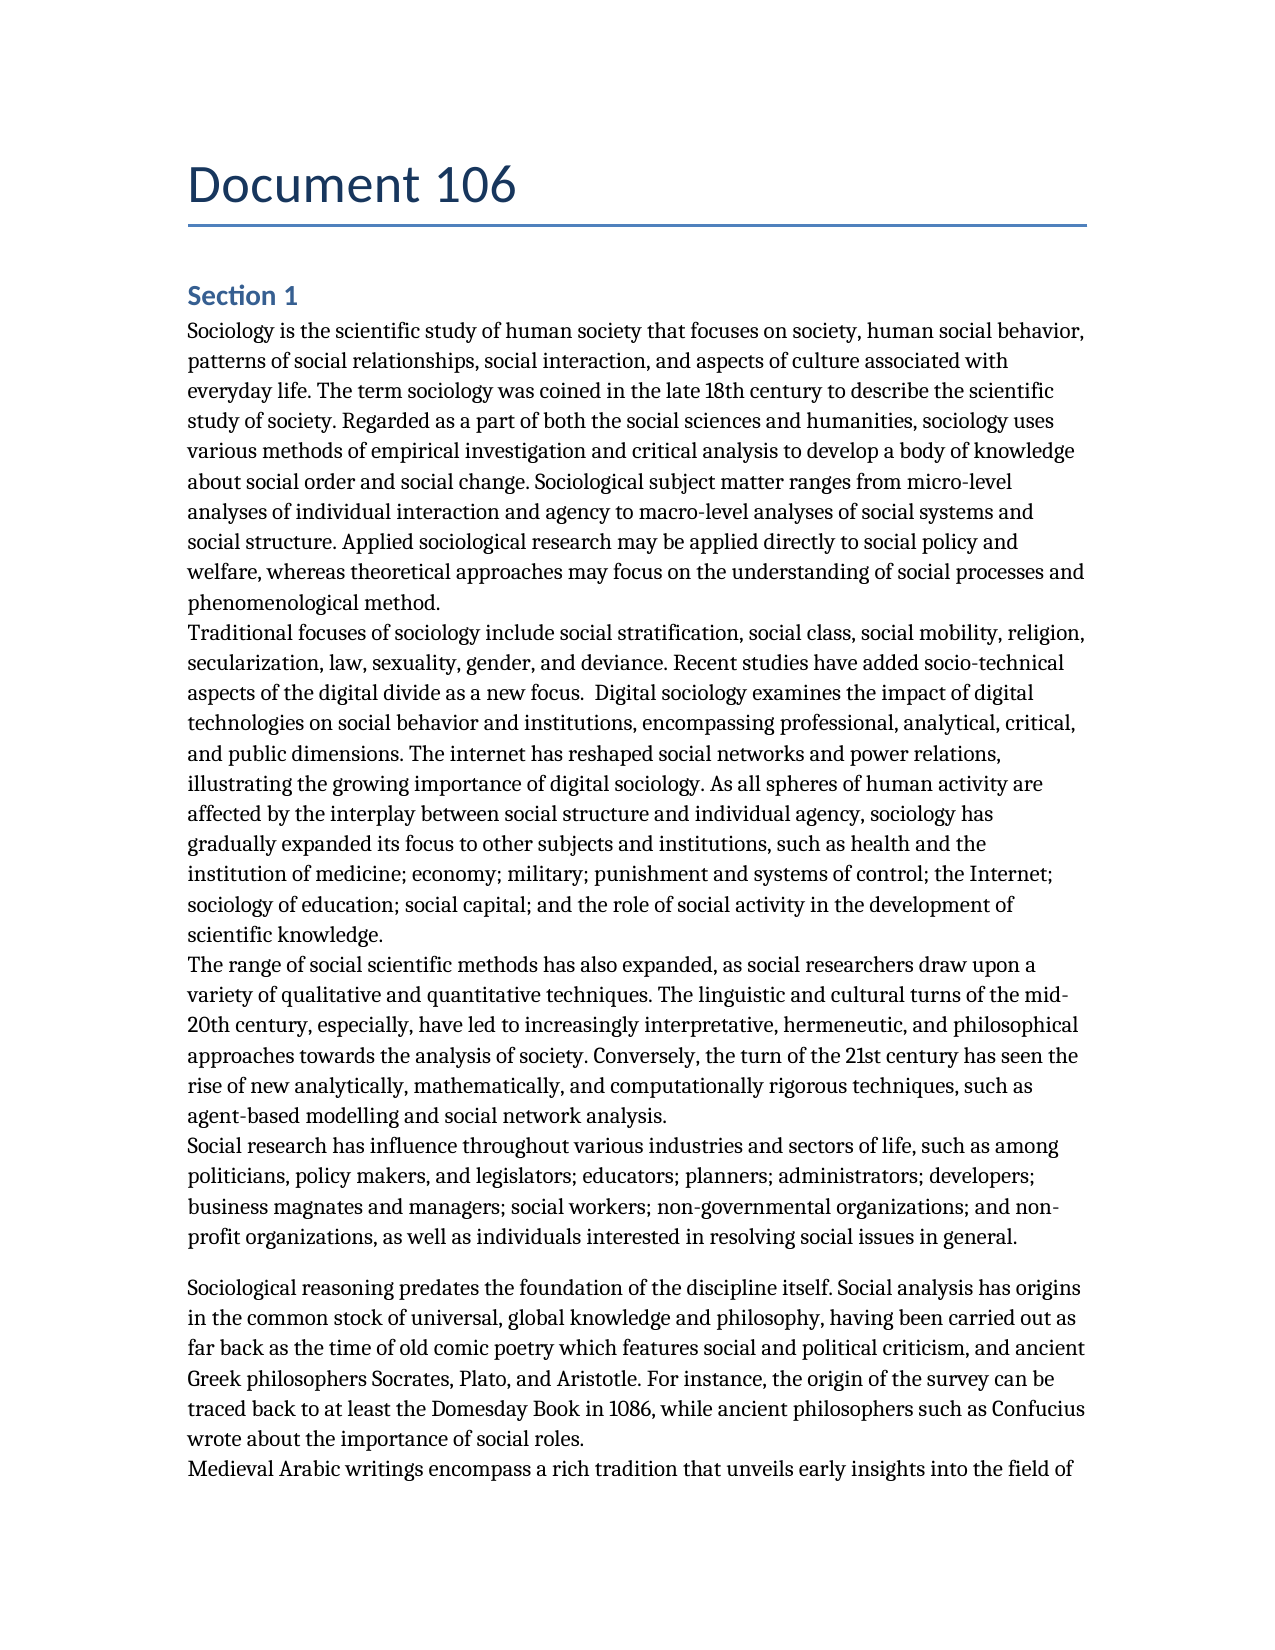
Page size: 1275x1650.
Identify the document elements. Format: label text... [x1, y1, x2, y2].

text Sociology is the scientific study of human society that focuses on society, human social behavior, patterns of social relationships, social interaction, and aspects of culture associated with everyday life. The term sociology was coined in the late 18th century to describe the scientific study of society. Regarded as a part of both the social sciences and humanities, sociology uses various methods of empirical investigation and critical analysis to develop a body of knowledge about social order and social change. Sociological subject matter ranges from micro-level analyses of individual interaction and agency to macro-level analyses of social systems and social structure. Applied sociological research may be applied directly to social policy and welfare, whereas theoretical approaches may focus on the understanding of social processes and phenomenological method. Traditional focuses of sociology include social stratification, social class, social mobility, religion, secularization, law, sexuality, gender, and deviance. Recent studies have added socio-technical aspects of the digital divide as a new focus. Digital sociology examines the impact of digital technologies on social behavior and institutions, encompassing professional, analytical, critical, and public dimensions. The internet has reshaped social networks and power relations, illustrating the growing importance of digital sociology. As all spheres of human activity are affected by the interplay between social structure and individual agency, sociology has gradually expanded its focus to other subjects and institutions, such as health and the institution of medicine; economy; military; punishment and systems of control; the Internet; sociology of education; social capital; and the role of social activity in the development of scientific knowledge. The range of social scientific methods has also expanded, as social researchers draw upon a variety of qualitative and quantitative techniques. The linguistic and cultural turns of the mid-20th century, especially, have led to increasingly interpretative, hermeneutic, and philosophical approaches towards the analysis of society. Conversely, the turn of the 21st century has seen the rise of new analytically, mathematically, and computationally rigorous techniques, such as agent-based modelling and social network analysis. Social research has influence throughout various industries and sectors of life, such as among politicians, policy makers, and legislators; educators; planners; administrators; developers; business magnates and managers; social workers; non-governmental organizations; and non-profit organizations, as well as individuals interested in resolving social issues in general. [187, 317, 1087, 1250]
text Sociological reasoning predates the foundation of the discipline itself. Social analysis has origins in the common stock of universal, global knowledge and philosophy, having been carried out as far back as the time of old comic poetry which features social and political criticism, and ancient Greek philosophers Socrates, Plato, and Aristotle. For instance, the origin of the survey can be traced back to at least the Domesday Book in 1086, while ancient philosophers such as Confucius wrote about the importance of social roles. Medieval Arabic writings encompass a rich tradition that unveils early insights into the field of [187, 1275, 1087, 1482]
subtitle Section 1 [187, 277, 1087, 312]
title Document 106 [187, 150, 1087, 227]
